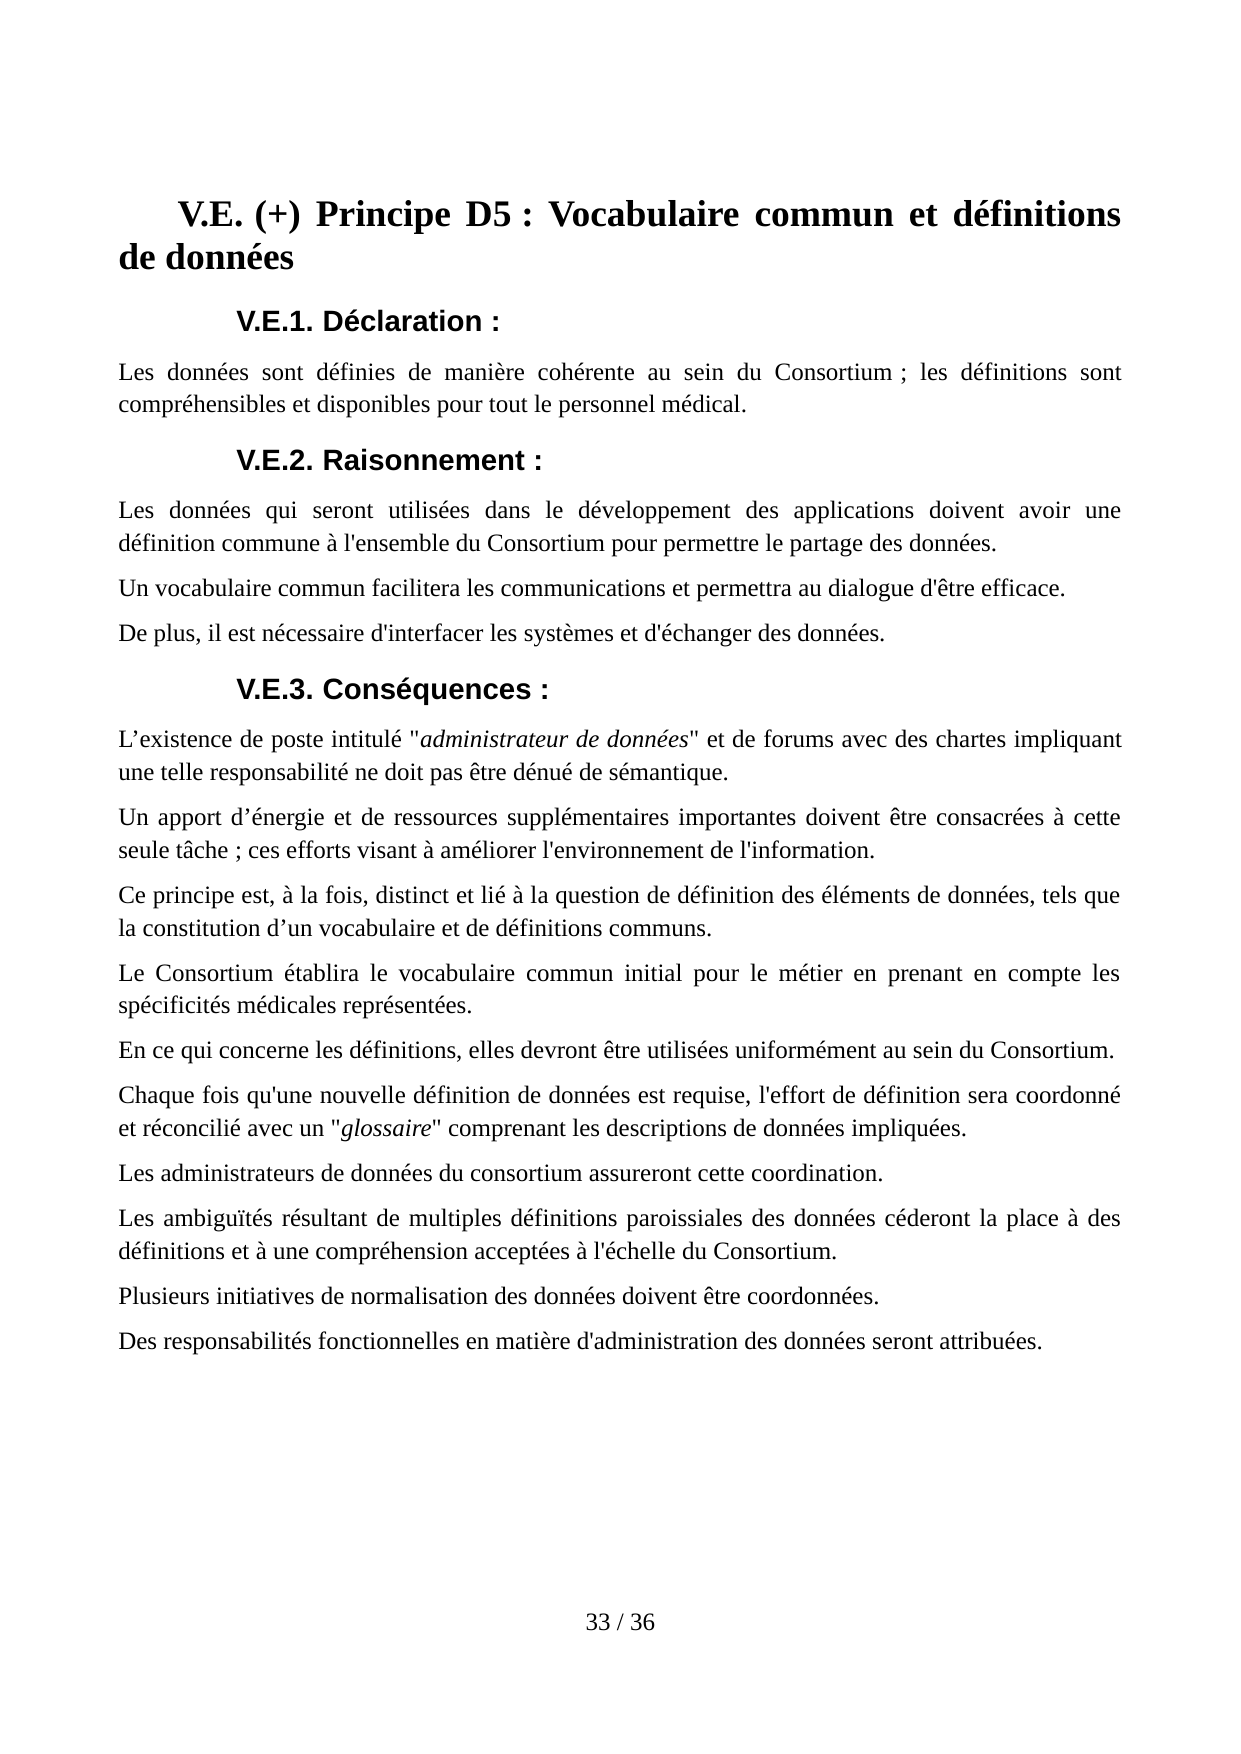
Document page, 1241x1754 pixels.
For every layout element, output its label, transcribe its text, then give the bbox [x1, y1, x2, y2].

subtitle Conséquences : [118, 672, 1122, 705]
subtitle Déclaration : [118, 304, 1122, 338]
subtitle Raisonnement : [118, 443, 1122, 477]
text Le Consortium établira le vocabulaire commun initial pour le métier en prenant en compte les spécificités médicales représentées. [118, 958, 1122, 1019]
text Un vocabulaire commun facilitera les communications et permettra au dialogue d'être efficace. [118, 573, 1122, 602]
text Les ambiguïtés résultant de multiples définitions paroissiales des données céderont la place à des définitions et à une compréhension acceptées à l'échelle du Consortium. [118, 1203, 1122, 1265]
text En ce qui concerne les définitions, elles devront être utilisées uniformément au sein du Consortium. [118, 1036, 1122, 1064]
text L’existence de poste intitulé "administrateur de données" et de forums avec des chartes impliquant une telle responsabilité ne doit pas être dénué de sémantique. [118, 724, 1122, 786]
text Les données qui seront utilisées dans le développement des applications doivent avoir une définition commune à l'ensemble du Consortium pour permettre le partage des données. [118, 495, 1122, 557]
text Les administrateurs de données du consortium assureront cette coordination. [118, 1158, 1122, 1187]
text De plus, il est nécessaire d'interfacer les systèmes et d'échanger des données. [118, 618, 1122, 647]
text Chaque fois qu'une nouvelle définition de données est requise, l'effort de définition sera coordonné et réconcilié avec un "glossaire" comprenant les descriptions de données impliquées. [118, 1080, 1122, 1142]
text Des responsabilités fonctionnelles en matière d'administration des données seront attribuées. [118, 1326, 1122, 1355]
text Plusieurs initiatives de normalisation des données doivent être coordonnées. [118, 1281, 1122, 1310]
text Un apport d’énergie et de ressources supplémentaires importantes doivent être consacrées à cette seule tâche ; ces efforts visant à améliorer l'environnement de l'information. [118, 802, 1122, 863]
text Les données sont définies de manière cohérente au sein du Consortium ; les définitions sont compréhensibles et disponibles pour tout le personnel médical. [118, 357, 1122, 418]
subtitle (+) Principe D5 : Vocabulaire commun et définitions de données [118, 191, 1122, 277]
text Ce principe est, à la fois, distinct et lié à la question de définition des éléments de données, tels que la constitution d’un vocabulaire et de définitions communs. [118, 880, 1122, 941]
